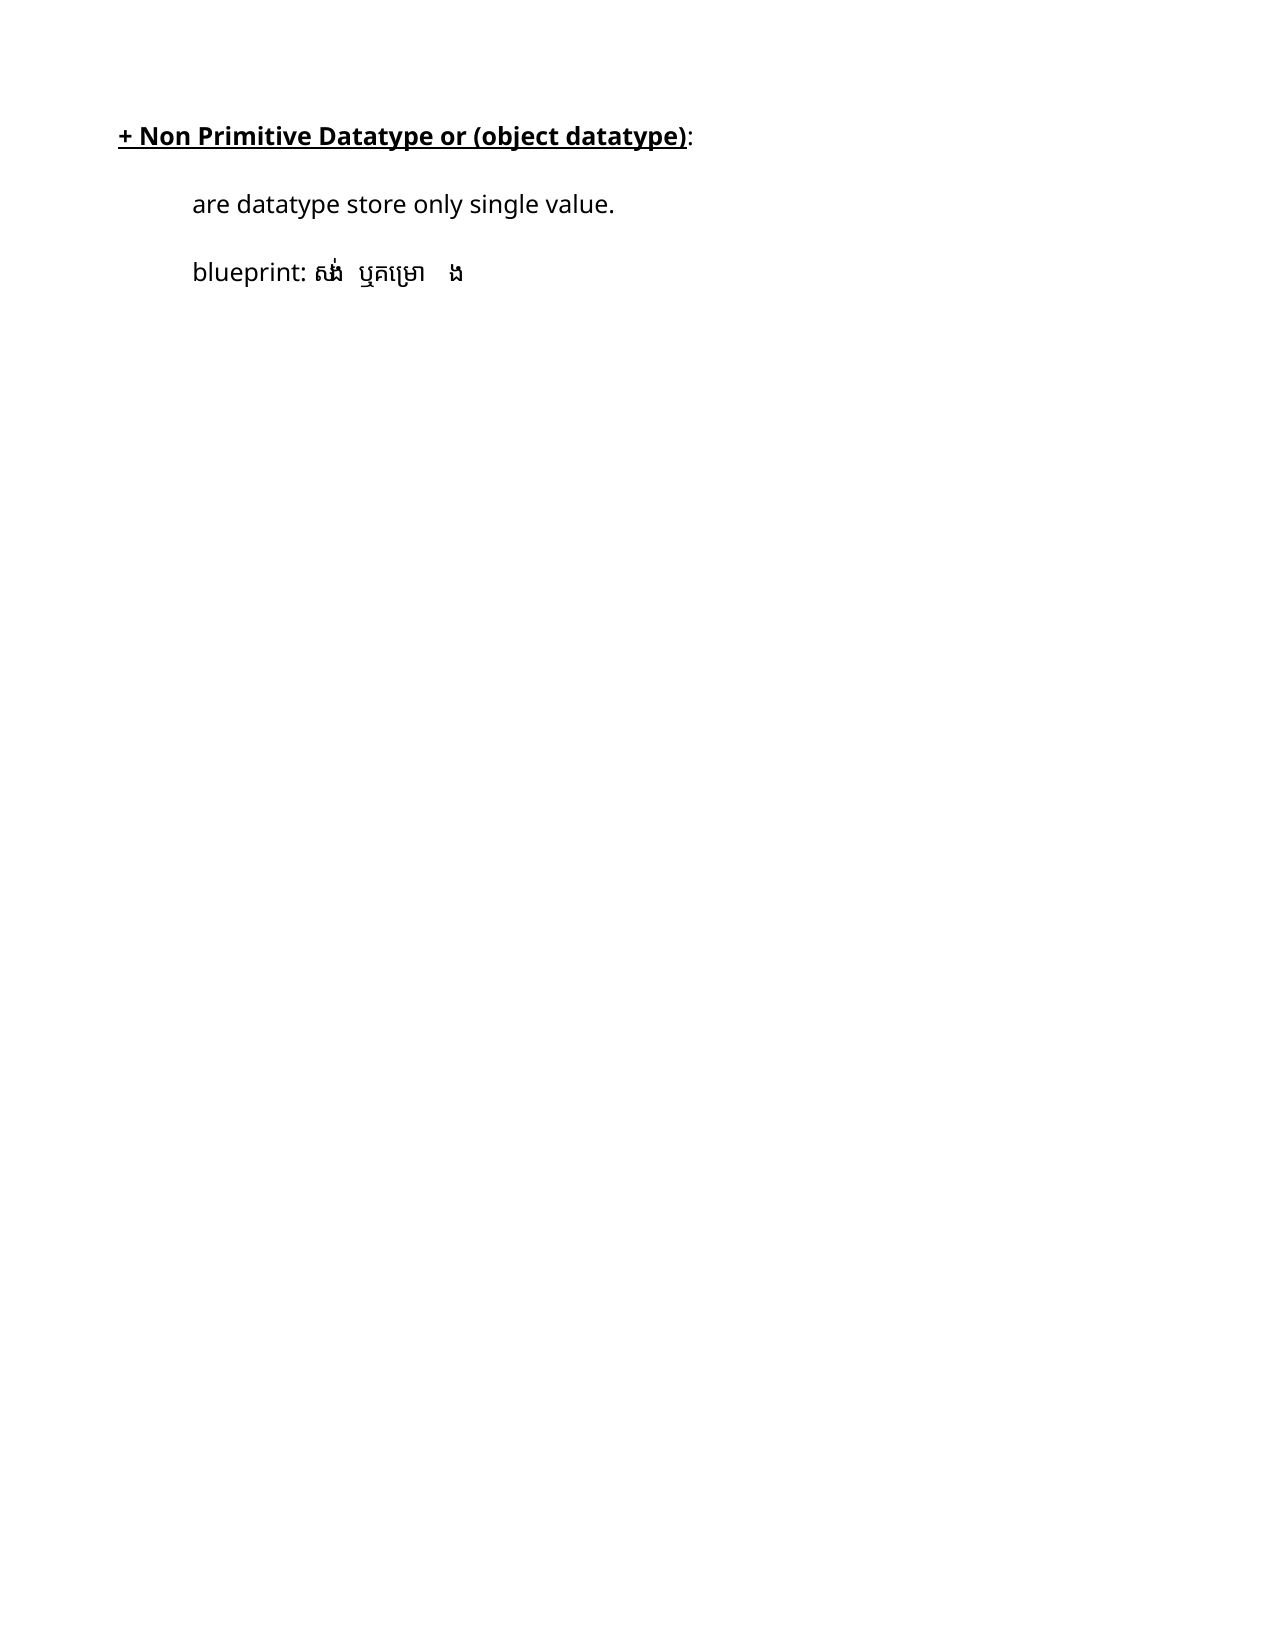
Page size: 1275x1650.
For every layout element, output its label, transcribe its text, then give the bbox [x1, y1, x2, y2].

text + Non Primitive Datatype or (object datatype): [118, 118, 1157, 186]
text are datatype store only single value. [118, 186, 1157, 220]
text blueprint: សង់ឬគម្រោង [118, 254, 1157, 393]
